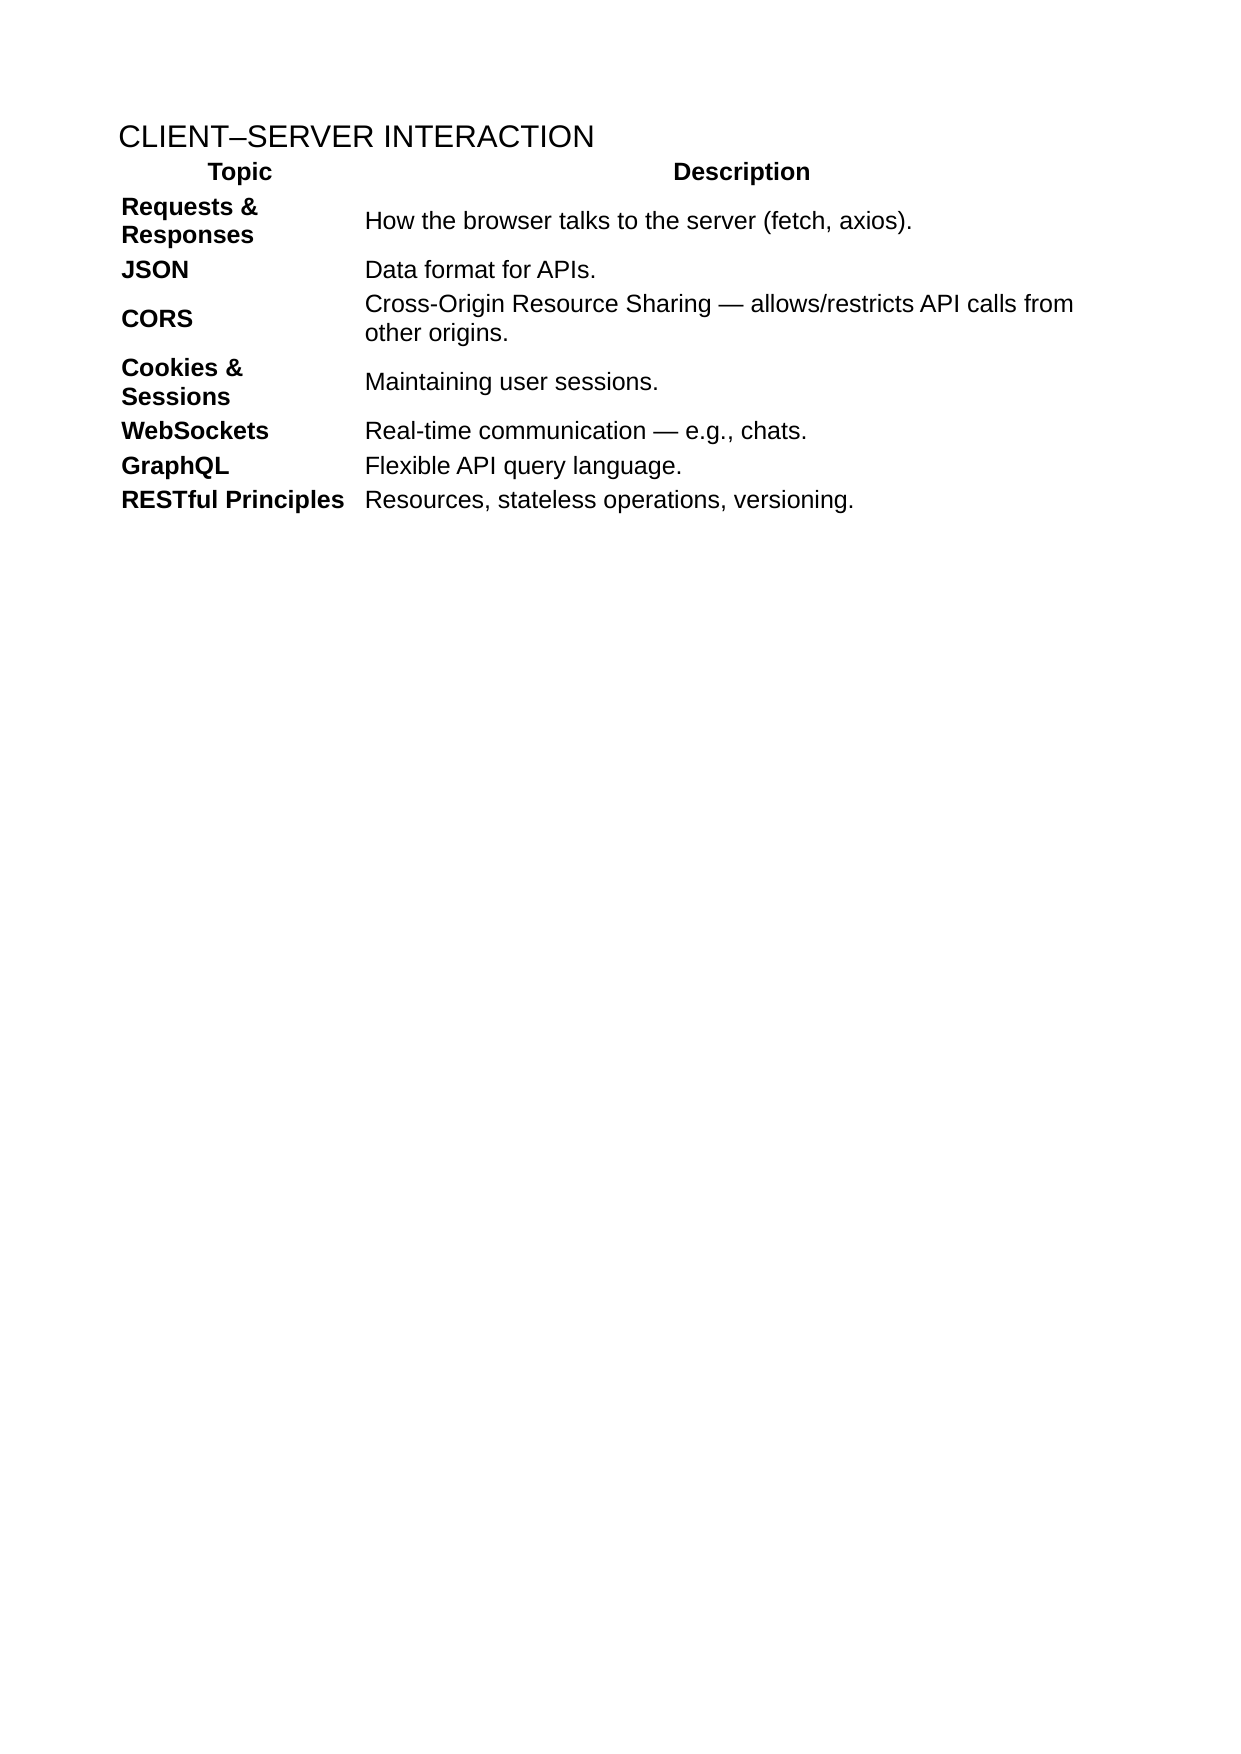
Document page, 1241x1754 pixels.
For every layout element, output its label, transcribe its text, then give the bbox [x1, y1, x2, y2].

table_cell Flexible API query language. [362, 448, 1122, 482]
table_cell Maintaining user sessions. [362, 350, 1122, 413]
table_cell Cookies & Sessions [118, 350, 362, 413]
table_cell Cross-Origin Resource Sharing — allows/restricts API calls from other origins. [362, 287, 1122, 350]
table_header Description [362, 154, 1122, 189]
table_cell Real-time communication — e.g., chats. [362, 413, 1122, 448]
table_cell Data format for APIs. [362, 252, 1122, 287]
table_header Topic [118, 154, 362, 189]
table_cell Resources, stateless operations, versioning. [362, 483, 1122, 517]
table_cell WebSockets [118, 413, 362, 448]
text CLIENT–SERVER INTERACTION [118, 118, 1122, 154]
table_cell CORS [118, 287, 362, 350]
table_cell How the browser talks to the server (fetch, axios). [362, 189, 1122, 252]
table_cell GraphQL [118, 448, 362, 482]
table_cell JSON [118, 252, 362, 287]
table_cell RESTful Principles [118, 483, 362, 517]
table_cell Requests & Responses [118, 189, 362, 252]
